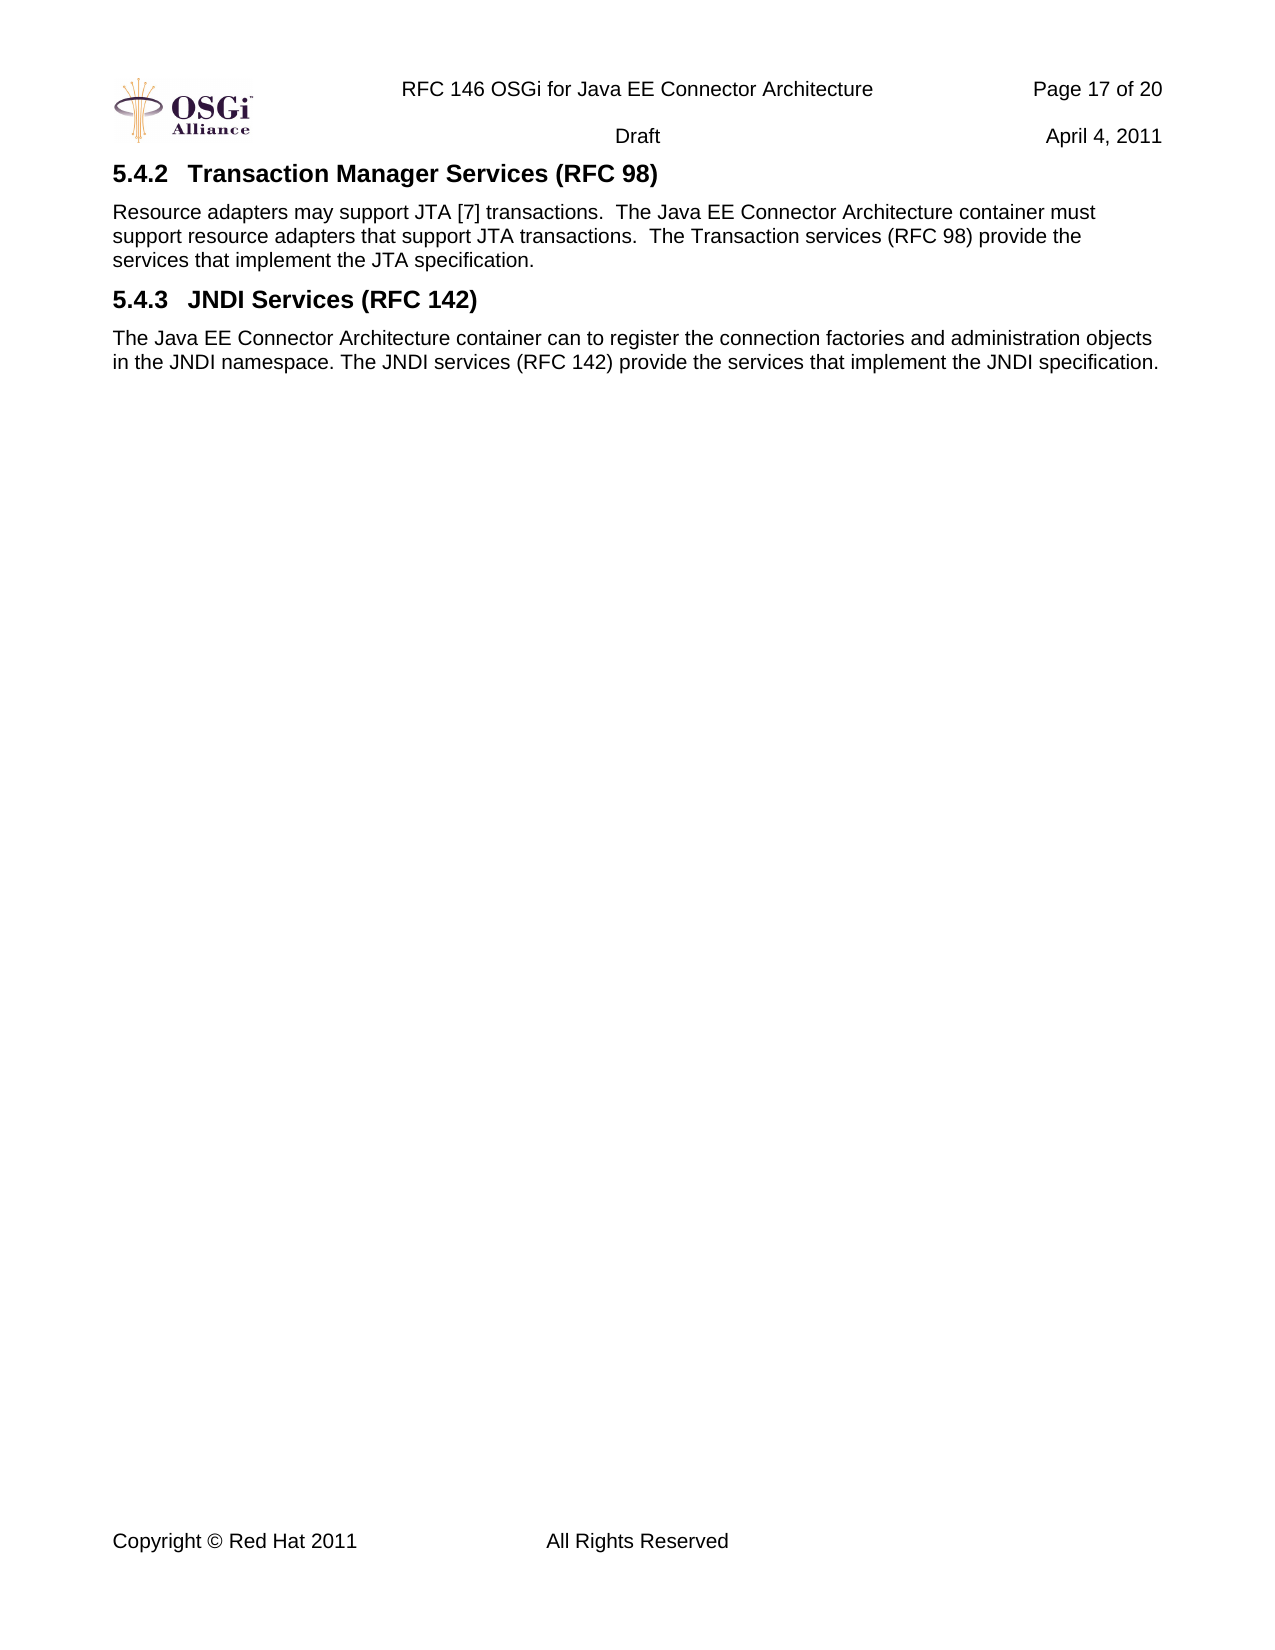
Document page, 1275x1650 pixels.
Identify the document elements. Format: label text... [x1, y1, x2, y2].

subtitle JNDI Services (RFC 142) [112, 284, 1162, 313]
text Resource adapters may support JTA [7] transactions. The Java EE Connector Architecture container must support resource adapters that support JTA transactions. The Transaction services (RFC 98) provide the services that implement the JTA specification. [112, 200, 1162, 272]
picture [114, 78, 254, 143]
subtitle Transaction Manager Services (RFC 98) [112, 159, 1162, 188]
text The Java EE Connector Architecture container can to register the connection factories and administration objects in the JNDI namespace. The JNDI services (RFC 142) provide the services that implement the JNDI specification. [112, 326, 1162, 374]
